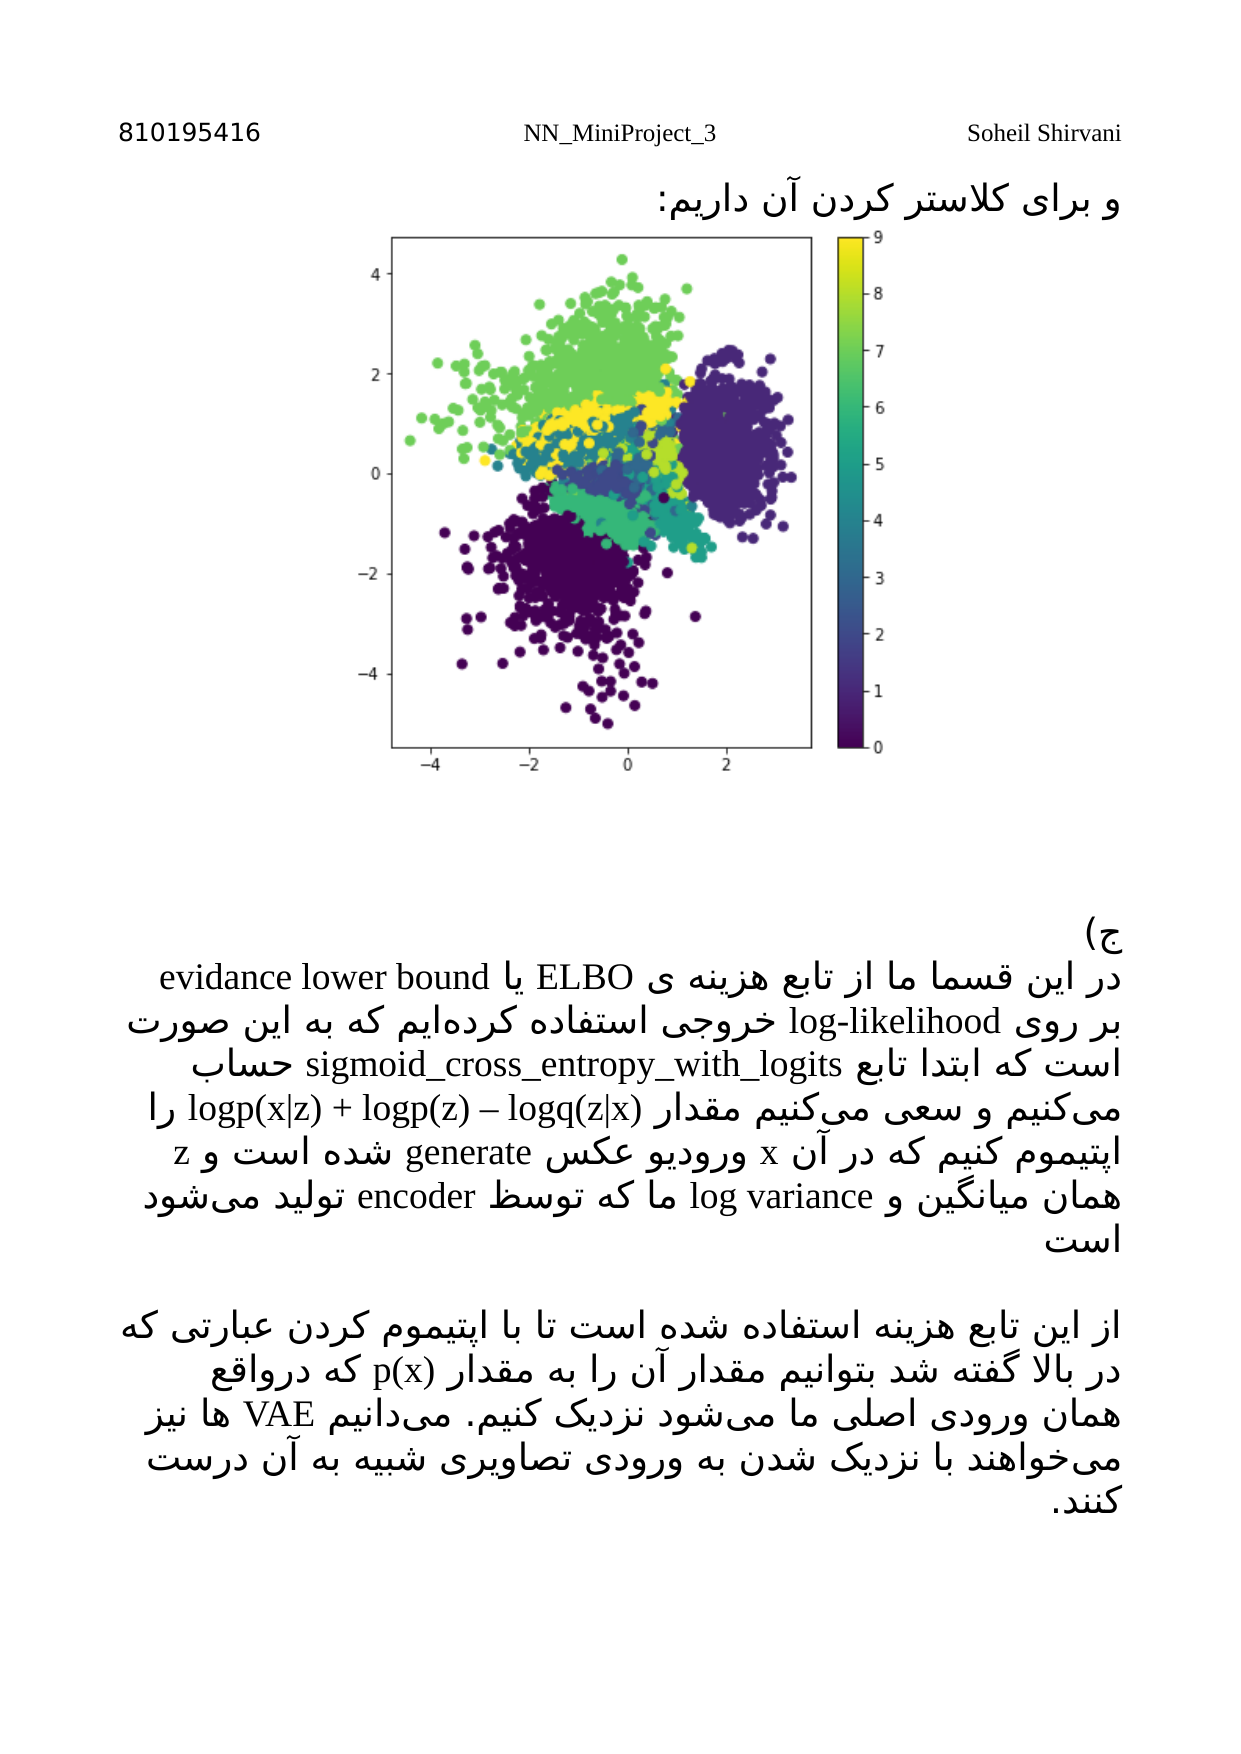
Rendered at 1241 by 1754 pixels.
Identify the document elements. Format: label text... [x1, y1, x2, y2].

text در این قسما ما از تابع هزینه ی ELBO یا evidance lower bound بر روی log-likelihood خروجی استفاده کرده‌ایم که به این صورت است که ابتدا تابع sigmoid_cross_entropy_with_logits حساب می‌کنیم و سعی می‌کنیم مقدار logp(x|z) + logp(z) – logq(z|x) را اپتیموم کنیم که در آن x ورودیو عکس generate شده است و z همان میانگین و log variance ما که توسظ encoder تولید می‌شود است [118, 954, 1122, 1261]
picture [346, 220, 894, 785]
text و برای کلاستر کردن آن داریم: [118, 177, 1122, 221]
text ج) [118, 911, 1122, 954]
text از این تابع هزینه استفاده شده است تا با اپتیموم کردن عبارتی که در بالا گفته شد بتوانیم مقدار آن را به مقدار p(x) که در‌واقع همان ورودی اصلی ما می‌شود نزدیک کنیم. می‌دانیم VAE ها نیز می‌خواهند با نزدیک شدن به ورودی تصاویری شبیه به آن درست کنند. [118, 1304, 1122, 1523]
